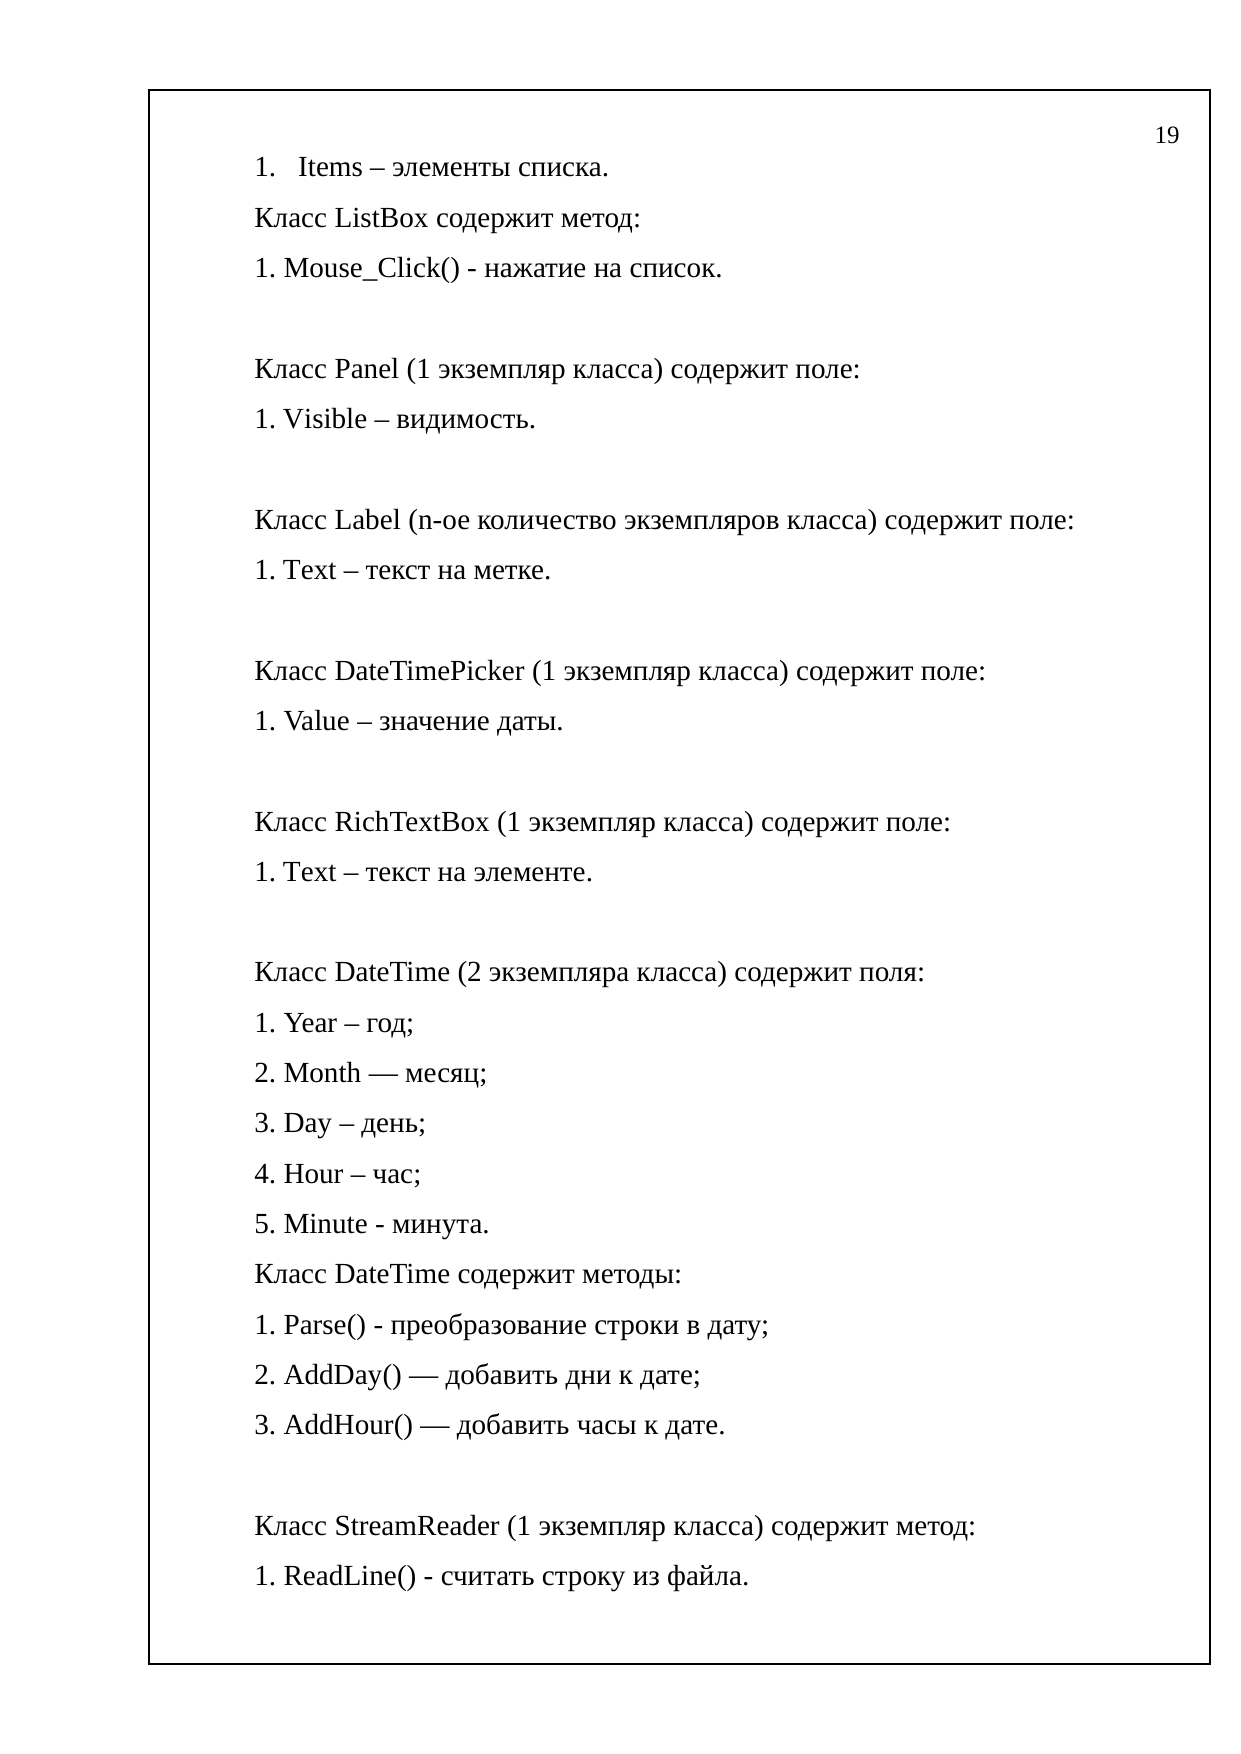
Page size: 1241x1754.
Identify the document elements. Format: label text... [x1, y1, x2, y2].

text 1. Items – элементы списка. [179, 149, 1179, 183]
text 1. ReadLine() - считать строку из файла. [179, 1558, 1179, 1592]
text 1. Parse() - преобразование строки в дату; [179, 1307, 1179, 1340]
text 1. Text – текст на элементе. [179, 854, 1179, 887]
text Класс Panel (1 экземпляр класса) содержит поле: [179, 351, 1179, 384]
text Класс DateTime (2 экземпляра класса) содержит поля: [179, 954, 1179, 988]
text Класс ListBox содержит метод: [179, 200, 1179, 233]
text 3. AddHour() — добавить часы к дате. [179, 1407, 1179, 1441]
text 3. Day – день; [179, 1106, 1179, 1139]
text 1. Year – год; [179, 1005, 1179, 1038]
text Класс StreamReader (1 экземпляр класса) содержит метод: [179, 1508, 1179, 1542]
text Класс RichTextBox (1 экземпляр класса) содержит поле: [179, 804, 1179, 837]
text 5. Minute - минута. [179, 1206, 1179, 1240]
text 1. Value – значение даты. [179, 703, 1179, 737]
text Класс DateTimePicker (1 экземпляр класса) содержит поле: [179, 653, 1179, 686]
text Класс Label (n-ое количество экземпляров класса) содержит поле: [179, 502, 1179, 535]
text 1. Visible – видимость. [179, 401, 1179, 435]
text 1. Text – текст на метке. [179, 552, 1179, 586]
text 1. Mouse_Click() - нажатие на список. [179, 250, 1179, 284]
text 2. AddDay() — добавить дни к дате; [179, 1357, 1179, 1391]
text Класс DateTime содержит методы: [179, 1256, 1179, 1290]
text 2. Month — месяц; [179, 1055, 1179, 1089]
text 4. Hour – час; [179, 1156, 1179, 1189]
